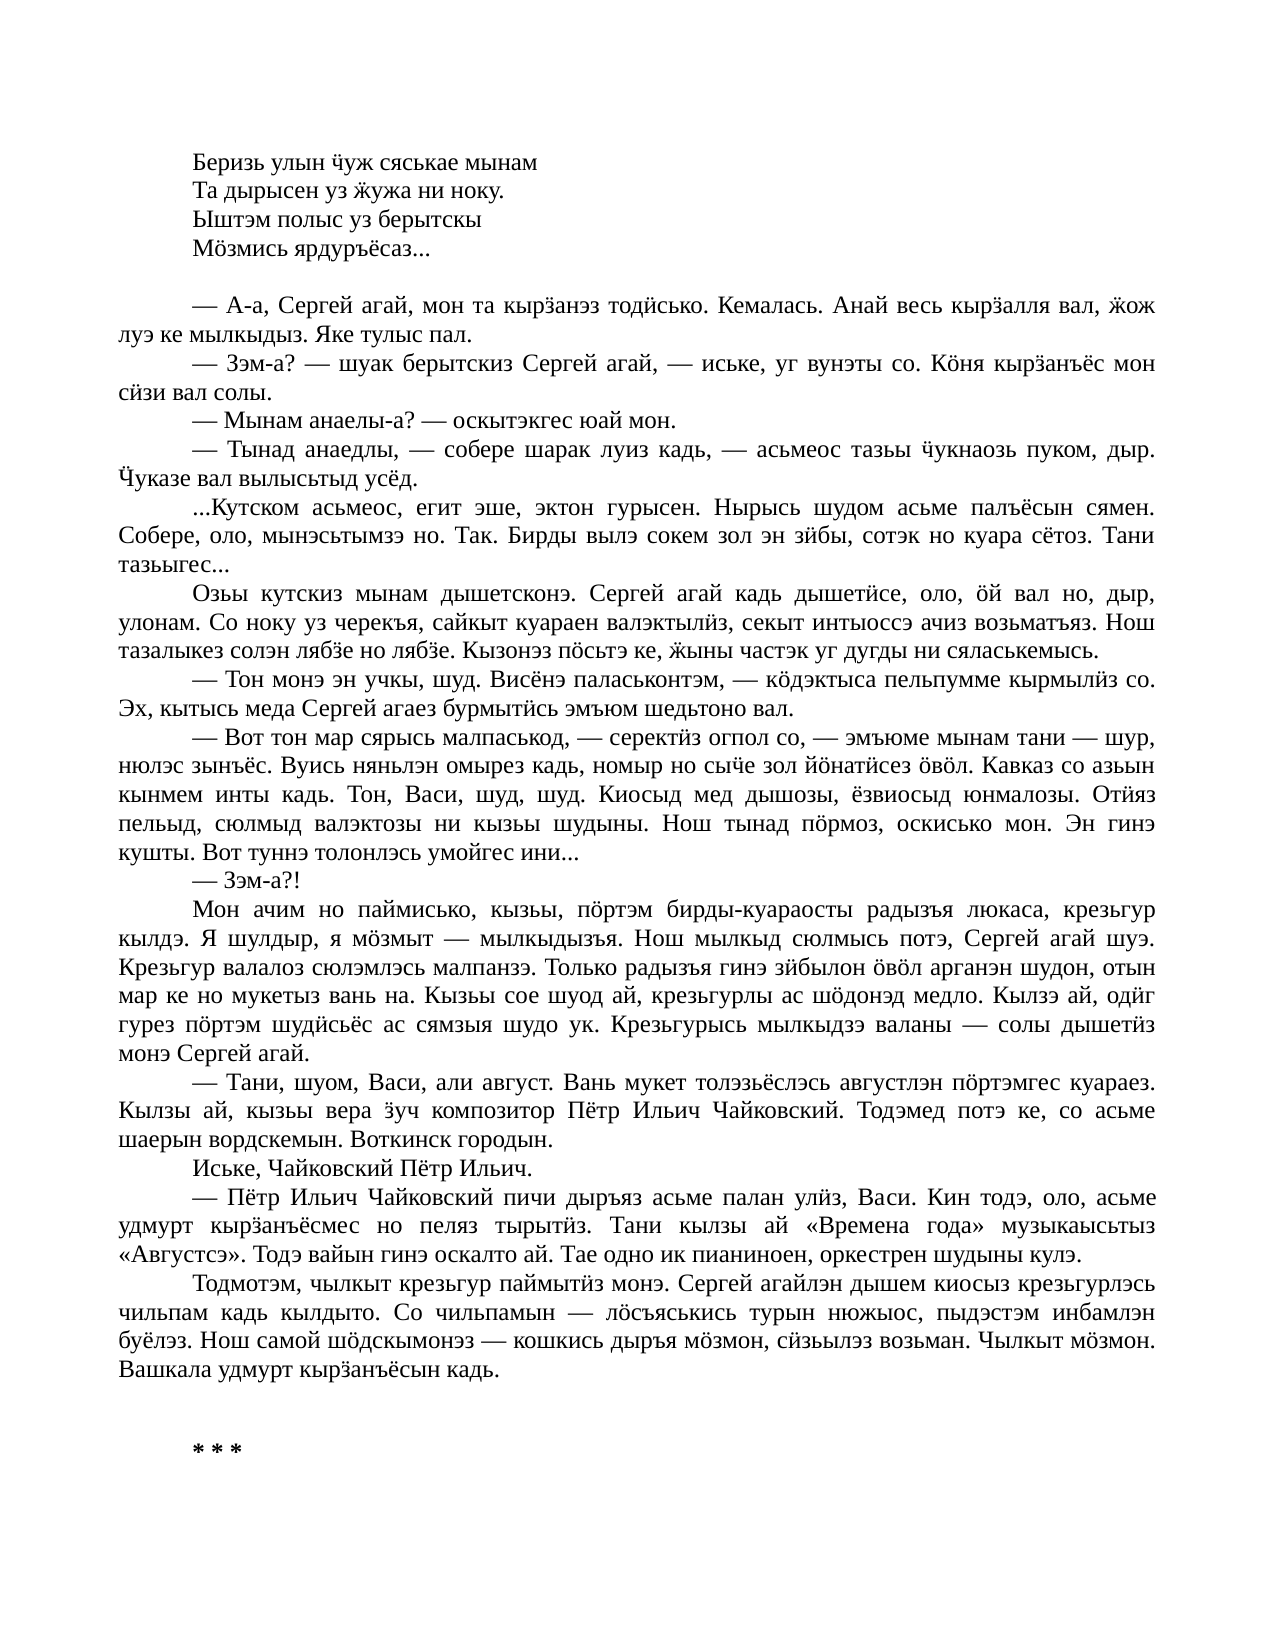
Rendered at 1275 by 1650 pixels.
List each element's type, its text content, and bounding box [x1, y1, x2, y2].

text — Мынам анаелы-а? — оскытэкгес юай мон. [118, 406, 1157, 434]
text — Пётр Ильич Чайковский пичи дыръяз асьме палан улӥз, Васи. Кин тодэ, оло, асьме удмурт кырӟанъёсмес но пеляз тырытӥз. Тани кылзы ай «Времена года» музыкаысьтыз «Августсэ». Тодэ вайын гинэ оскалто ай. Тае одно ик пианиноен, оркестрен шудыны кулэ. [118, 1182, 1157, 1268]
text Ыштэм полыс уз берытскы [118, 204, 1157, 233]
text — Зэм-а? — шуак берытскиз Сергей агай, — иське, уг вунэты со. Кӧня кырӟанъёс мон сӥзи вал солы. [118, 348, 1157, 406]
text Та дырысен уз ӝужа ни ноку. [118, 176, 1157, 204]
text Мон ачим но паймисько, кызьы, пӧртэм бирды-куараосты радызъя люкаса, крезьгур кылдэ. Я шулдыр, я мӧзмыт — мылкыдызъя. Нош мылкыд сюлмысь потэ, Сергей агай шуэ. Крезьгур валалоз сюлэмлэсь малпанзэ. Только радызъя гинэ зӥбылон ӧвӧл арганэн шудон, отын мар ке но мукетыз вань на. Кызьы сое шуод ай, крезьгурлы ас шӧдонэд медло. Кылзэ ай, одӥг гурез пӧртэм шудӥсьёс ас сямзыя шудо ук. Крезьгурысь мылкыдзэ валаны — солы дышетӥз монэ Сергей агай. [118, 894, 1157, 1067]
text — Вот тон мар сярысь малпаськод, — серектӥз огпол со, — эмъюме мынам тани — шур, нюлэс зынъёс. Вуись няньлэн омырез кадь, номыр но сыӵе зол йӧнатӥсез ӧвӧл. Кавказ со азьын кынмем инты кадь. Тон, Васи, шуд, шуд. Киосыд мед дышозы, ёзвиосыд юнмалозы. Отӥяз пельыд, сюлмыд валэктозы ни кызьы шудыны. Нош тынад пӧрмоз, оскисько мон. Эн гинэ кушты. Вот туннэ толонлэсь умойгес ини... [118, 722, 1157, 866]
text — Тани, шуом, Васи, али август. Вань мукет толэзьёслэсь августлэн пӧртэмгес куараез. Кылзы ай, кызьы вера ӟуч композитор Пётр Ильич Чайковский. Тодэмед потэ ке, со асьме шаерын вордскемын. Воткинск городын. [118, 1067, 1157, 1153]
text — Зэм-а?! [118, 866, 1157, 894]
text Озьы кутскиз мынам дышетсконэ. Сергей агай кадь дышетӥсе, оло, ӧй вал но, дыр, улонам. Со ноку уз черекъя, сайкыт куараен валэктылӥз, секыт интыоссэ ачиз возьматъяз. Нош тазалыкез солэн лябӟе но лябӟе. Кызонэз пӧсьтэ ке, ӝыны частэк уг дугды ни сяласькемысь. [118, 578, 1157, 664]
text Тодмотэм, чылкыт крезьгур паймытӥз монэ. Сергей агайлэн дышем киосыз крезьгурлэсь чильпам кадь кылдыто. Со чильпамын — лӧсъяськись турын нюжыос, пыдэстэм инбамлэн буёлэз. Нош самой шӧдскымонэз — кошкись дыръя мӧзмон, сӥзьылэз возьман. Чылкыт мӧзмон. Вашкала удмурт кырӟанъёсын кадь. [118, 1268, 1157, 1383]
text Беризь улын ӵуж сяськае мынам [118, 147, 1157, 176]
text Мӧзмись ярдуръёсаз... [118, 233, 1157, 262]
text ...Кутском асьмеос, егит эше, эктон гурысен. Нырысь шудом асьме палъёсын сямен. Собере, оло, мынэсьтымзэ но. Так. Бирды вылэ сокем зол эн зӥбы, сотэк но куара сётоз. Тани тазьыгес... [118, 492, 1157, 578]
text — А-а, Сергей агай, мон та кырӟанэз тодӥсько. Кемалась. Анай весь кырӟалля вал, ӝож луэ ке мылкыдыз. Яке тулыс пал. [118, 291, 1157, 348]
text — Тон монэ эн учкы, шуд. Висёнэ паласьконтэм, — кӧдэктыса пельпумме кырмылӥз со. Эх, кытысь меда Сергей агаез бурмытӥсь эмъюм шедьтоно вал. [118, 664, 1157, 722]
subtitle * * * [118, 1437, 1157, 1466]
text Иське, Чайковский Пётр Ильич. [118, 1153, 1157, 1182]
text — Тынад анаедлы, — собере шарак луиз кадь, — асьмеос тазьы ӵукнаозь пуком, дыр. Ӵуказе вал вылысьтыд усёд. [118, 434, 1157, 492]
